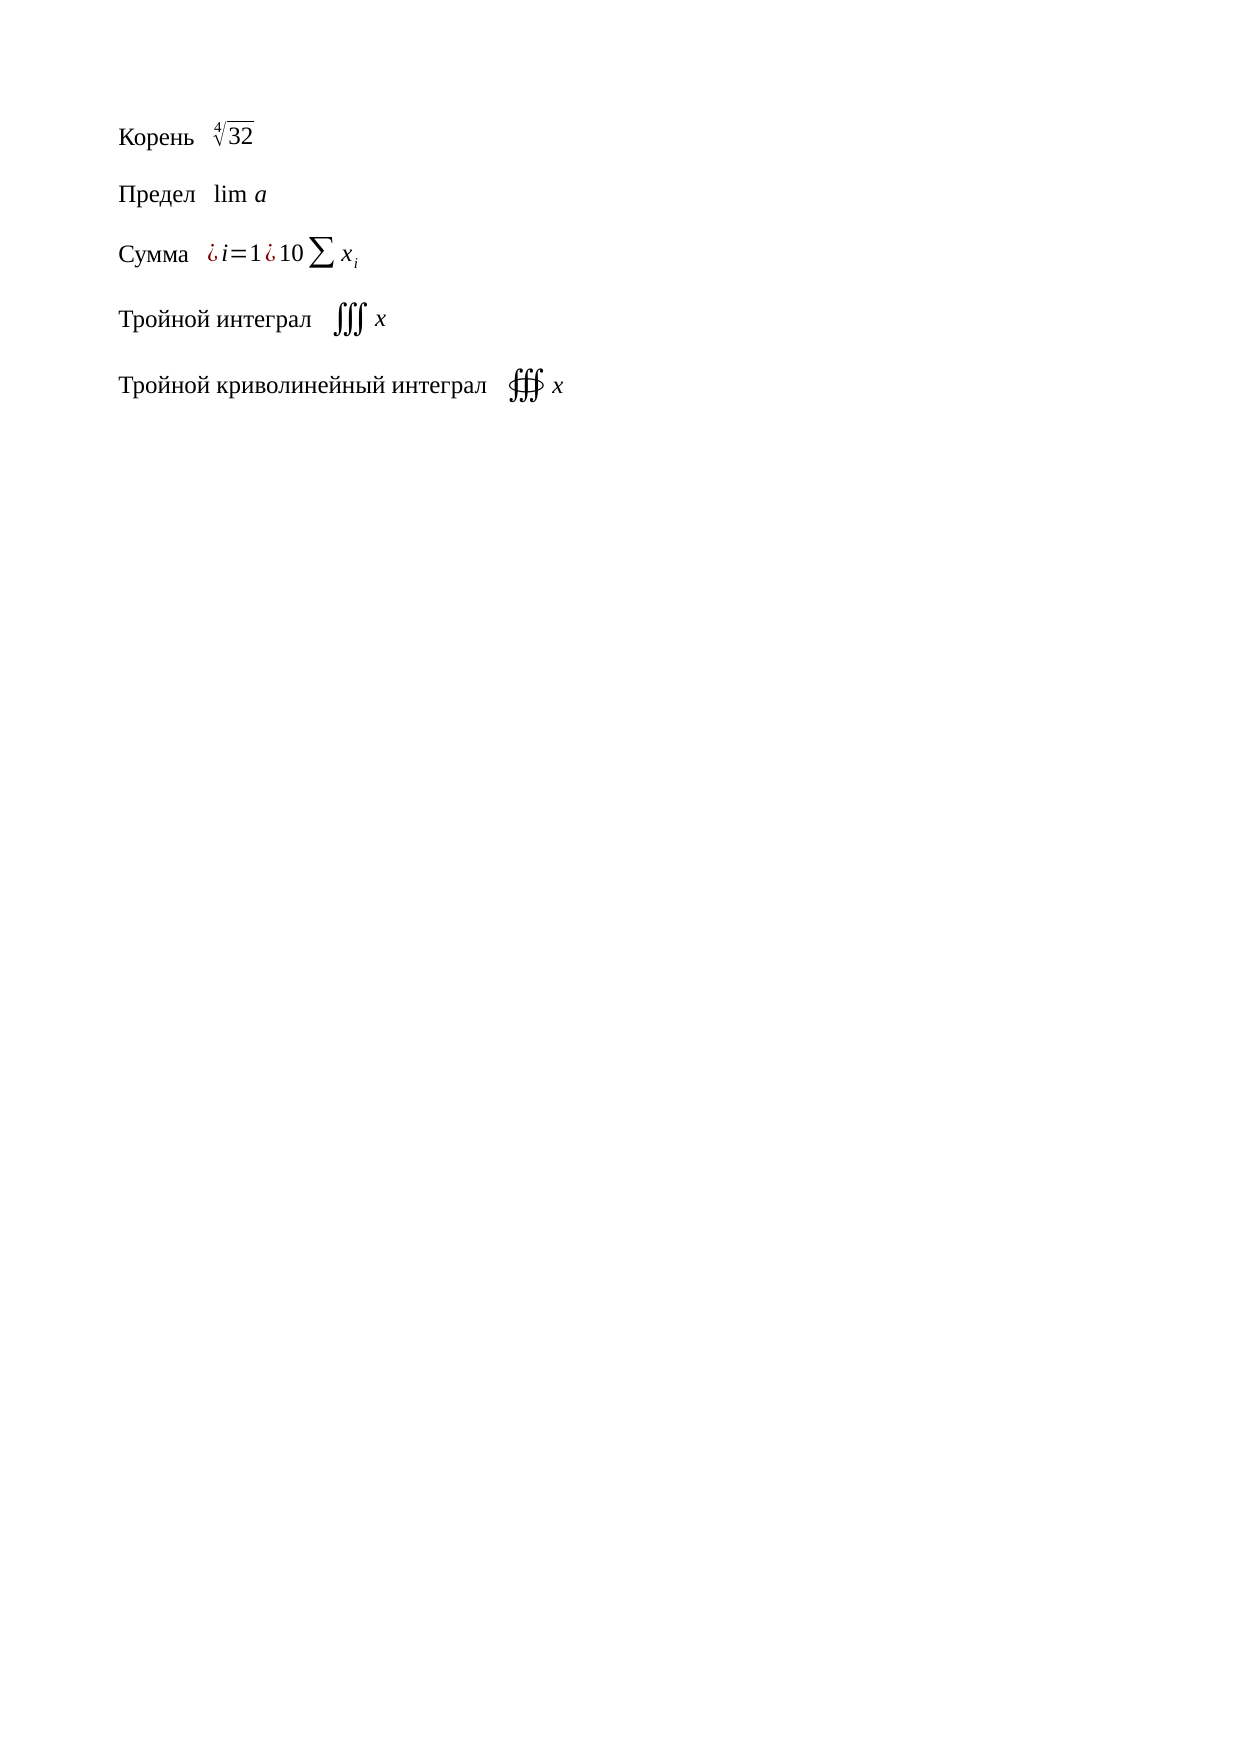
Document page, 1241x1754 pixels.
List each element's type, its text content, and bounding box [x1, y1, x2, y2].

text Предел [118, 179, 1122, 208]
text Тройной криволинейный интеграл [118, 367, 1122, 404]
text Сумма [118, 237, 1122, 271]
text Корень [118, 118, 1122, 151]
text Тройной интеграл [118, 300, 1122, 338]
